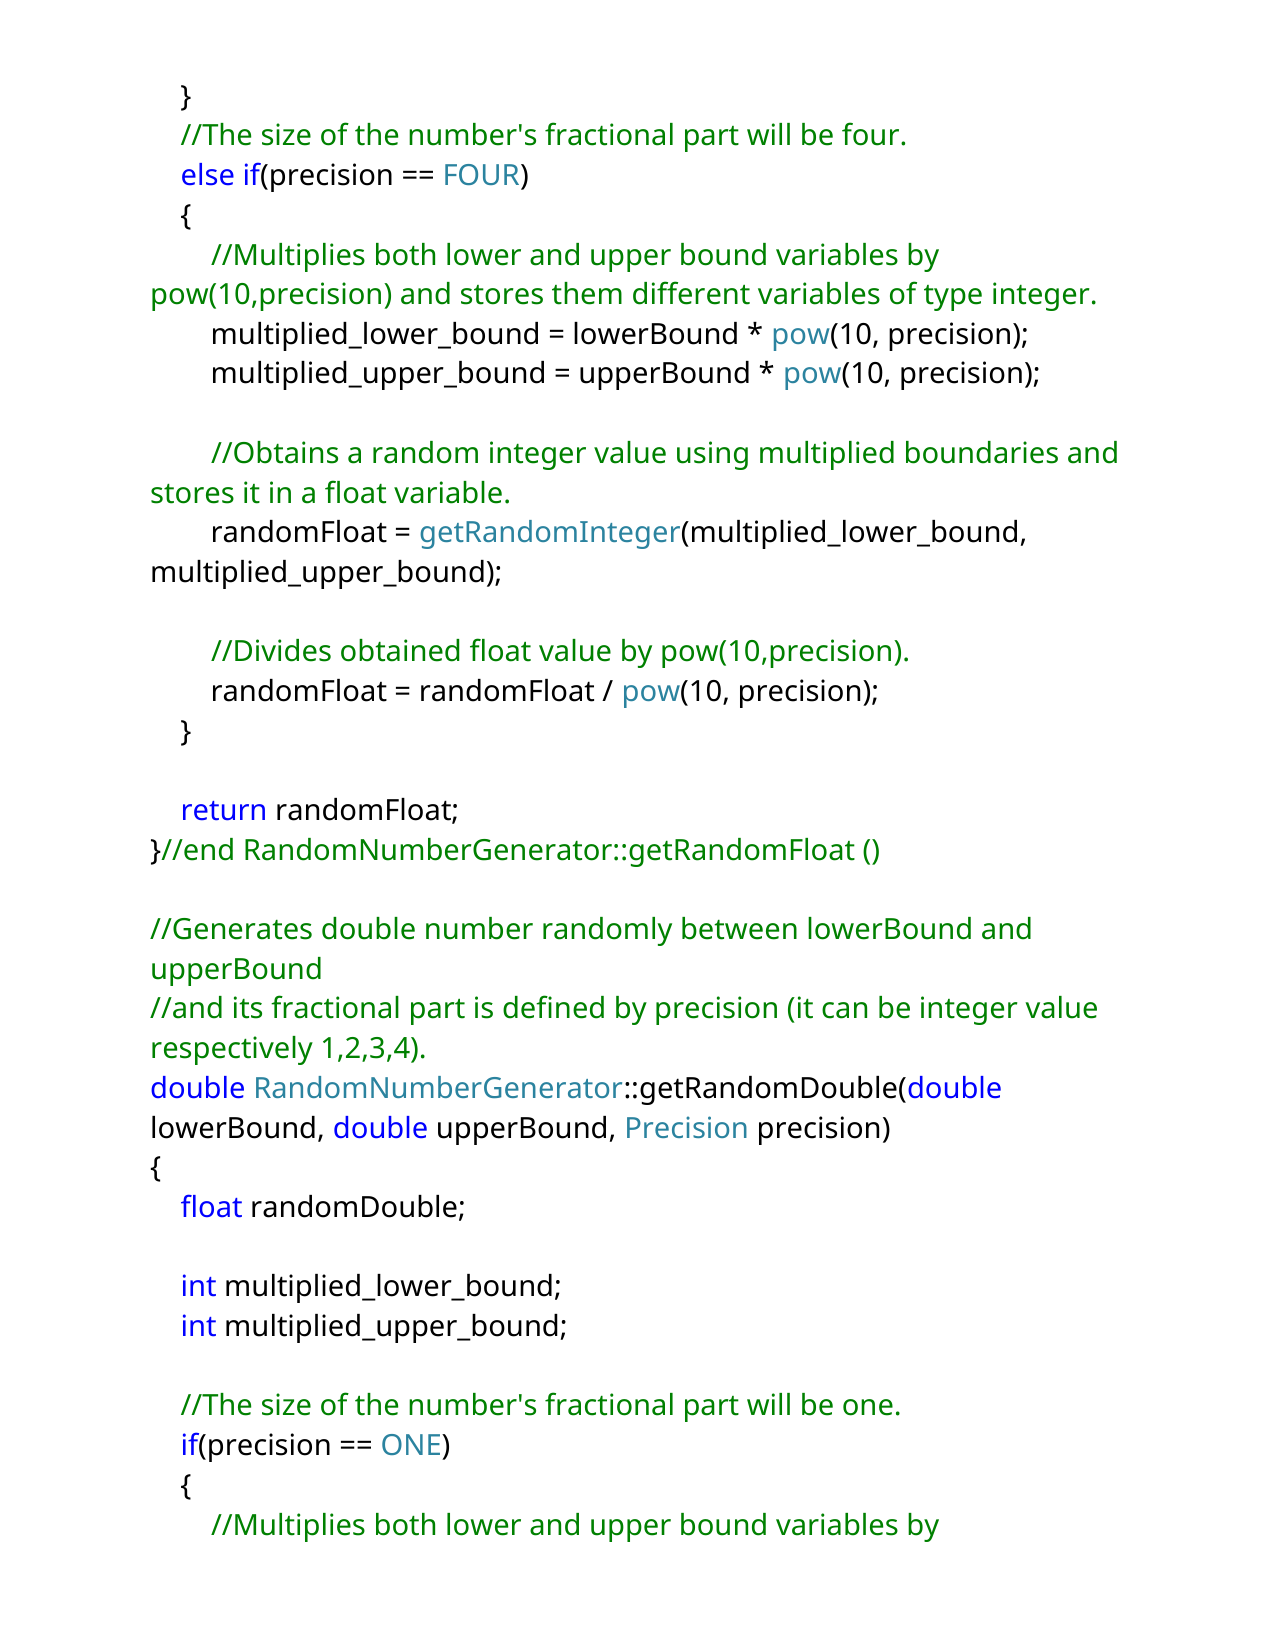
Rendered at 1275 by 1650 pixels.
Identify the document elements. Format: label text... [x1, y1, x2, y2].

text //The size of the number's fractional part will be one. [150, 1385, 1125, 1424]
text //and its fractional part is defined by precision (it can be integer value respectively 1,2,3,4). [150, 988, 1125, 1067]
text return randomFloat; [150, 789, 1125, 829]
text double RandomNumberGenerator::getRandomDouble(double lowerBound, double upperBound, Precision precision) [150, 1067, 1125, 1147]
text } [150, 710, 1125, 750]
text //Generates double number randomly between lowerBound and upperBound [150, 908, 1125, 988]
text else if(precision == FOUR) [150, 154, 1125, 194]
text multiplied_lower_bound = lowerBound * pow(10, precision); [150, 313, 1125, 353]
text //Multiplies both lower and upper bound variables by pow(10,precision) and stores them different variables of type integer. [150, 234, 1125, 313]
text { [150, 194, 1125, 234]
text if(precision == ONE) [150, 1424, 1125, 1464]
text { [150, 1464, 1125, 1504]
text { [150, 1147, 1125, 1186]
text //Multiplies both lower and upper bound variables by [150, 1504, 1125, 1543]
text //The size of the number's fractional part will be four. [150, 115, 1125, 154]
text int multiplied_lower_bound; [150, 1266, 1125, 1305]
text float randomDouble; [150, 1186, 1125, 1226]
text randomFloat = getRandomInteger(multiplied_lower_bound, multiplied_upper_bound); [150, 512, 1125, 591]
text //Divides obtained float value by pow(10,precision). [150, 631, 1125, 670]
text randomFloat = randomFloat / pow(10, precision); [150, 670, 1125, 710]
text int multiplied_upper_bound; [150, 1305, 1125, 1345]
text } [150, 75, 1125, 115]
text multiplied_upper_bound = upperBound * pow(10, precision); [150, 353, 1125, 392]
text //Obtains a random integer value using multiplied boundaries and stores it in a float variable. [150, 432, 1125, 512]
text }//end RandomNumberGenerator::getRandomFloat () [150, 829, 1125, 869]
